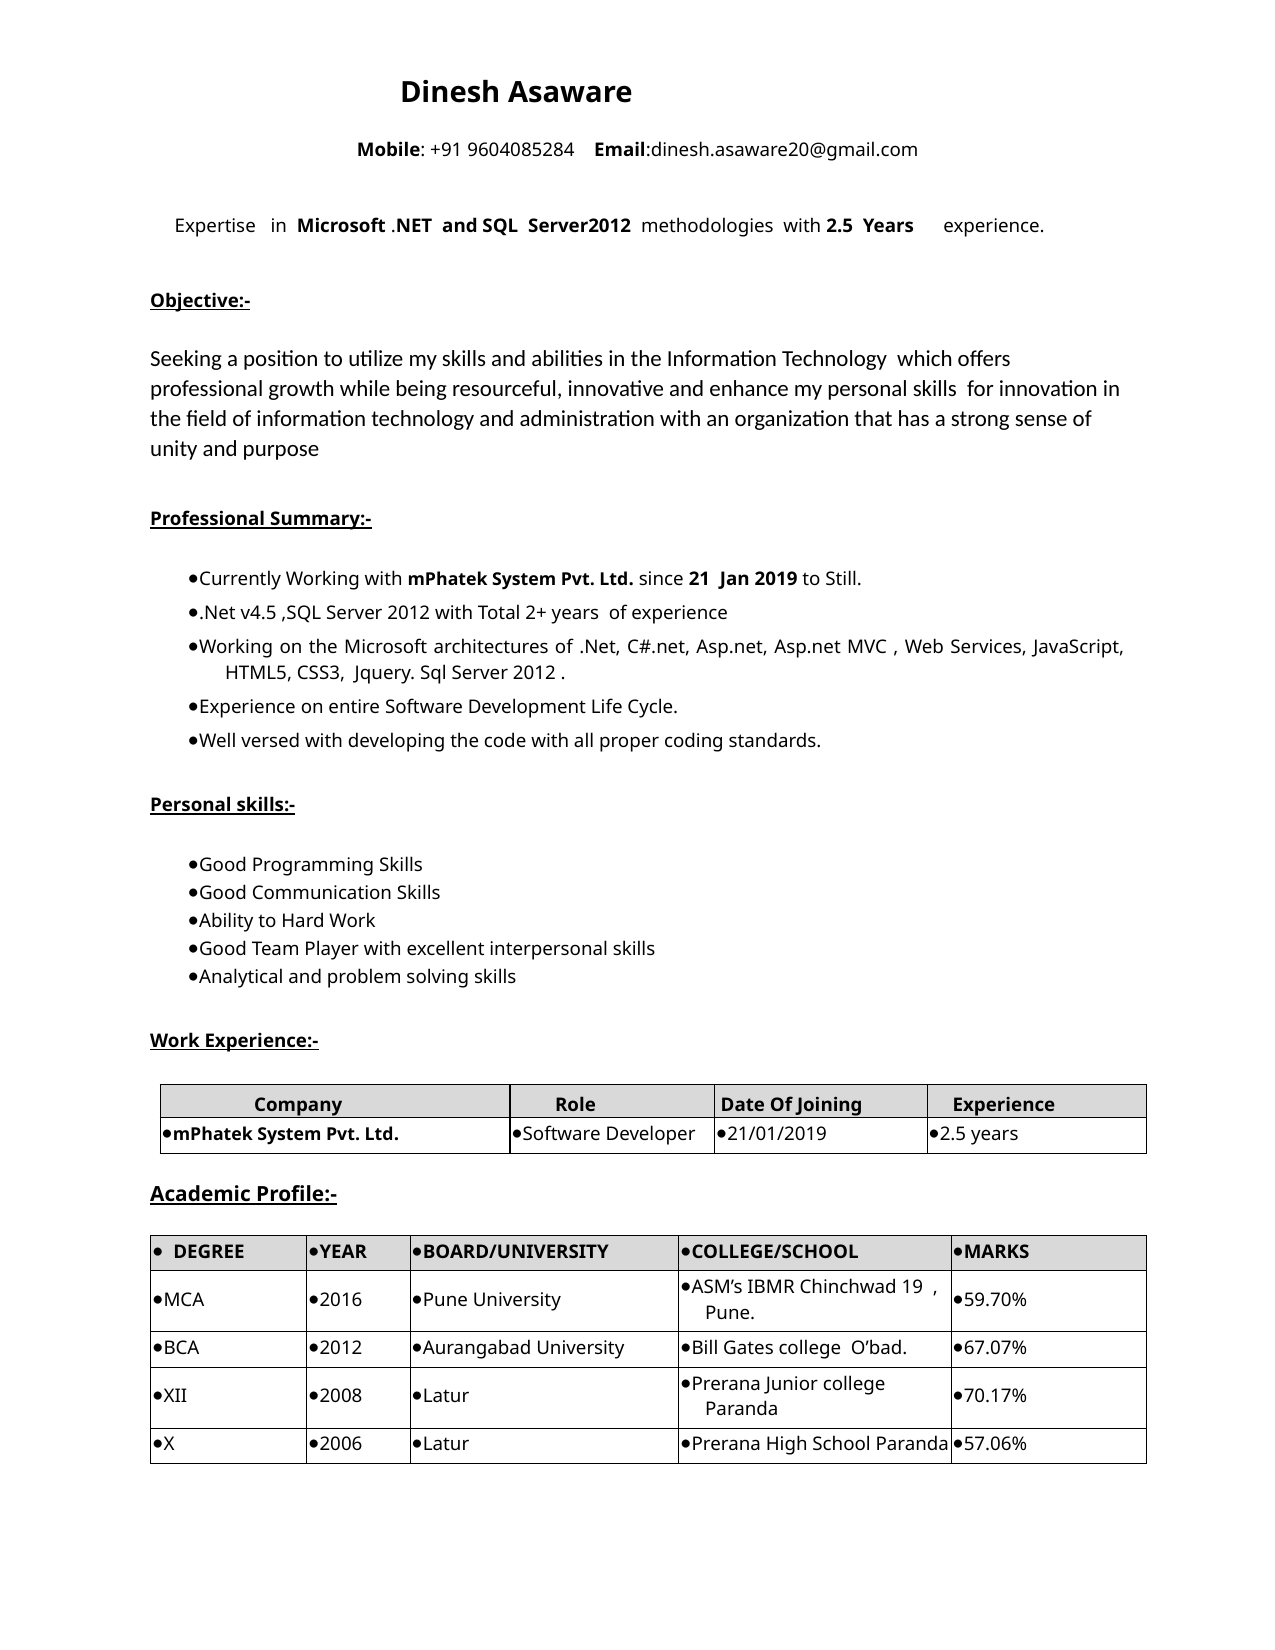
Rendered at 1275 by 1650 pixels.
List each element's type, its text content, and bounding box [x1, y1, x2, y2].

table_cell 70.17% [952, 1368, 1146, 1427]
table_cell ASM’s IBMR Chinchwad 19 , Pune. [679, 1271, 951, 1331]
table_header Experience [928, 1085, 1146, 1117]
table_header Role [511, 1085, 714, 1117]
table_cell 2.5 years [928, 1118, 1146, 1152]
table_header YEAR [307, 1236, 410, 1270]
table_cell Prerana High School Paranda [679, 1429, 951, 1463]
table_header DEGREE [151, 1236, 306, 1270]
list Currently Working with mPhatek System Pvt. Ltd. since 21 Jan 2019 to Still. [187, 563, 1125, 591]
text Dinesh Asaware [150, 72, 1125, 111]
list Good Team Player with excellent interpersonal skills [187, 933, 1275, 961]
list Working on the Microsoft architectures of .Net, C#.net, Asp.net, Asp.net MVC , Web Services, JavaScript, HTML5, CSS3, Jquery. Sql Server 2012 . [187, 632, 1125, 685]
text Seeking a position to utilize my skills and abilities in the Information Technology which offers professional growth while being resourceful, innovative and enhance my personal skills for innovation in the field of information technology and administration with an organization that has a strong sense of unity and purpose [150, 344, 1125, 462]
table_cell 67.07% [952, 1332, 1146, 1367]
text Academic Profile:- [150, 1179, 1125, 1207]
text Professional Summary:- [150, 506, 1125, 531]
table_cell Prerana Junior college Paranda [679, 1368, 951, 1427]
text Expertise in Microsoft .NET and SQL Server2012 methodologies with 2.5 Years experience. [150, 212, 1125, 237]
text Objective:- [150, 287, 1125, 313]
table_cell 57.06% [952, 1429, 1146, 1463]
table_cell Latur [411, 1368, 678, 1427]
list Good Programming Skills [187, 849, 1275, 877]
table_cell Bill Gates college O’bad. [679, 1332, 951, 1367]
list Ability to Hard Work [187, 905, 1275, 933]
table_cell 2008 [307, 1368, 410, 1427]
list Experience on entire Software Development Life Cycle. [187, 691, 1125, 719]
table_cell X [151, 1429, 306, 1463]
table_header MARKS [952, 1236, 1146, 1270]
table_cell 59.70% [952, 1271, 1146, 1331]
table_cell BCA [151, 1332, 306, 1367]
table_cell Software Developer [511, 1118, 714, 1152]
table_cell 2012 [307, 1332, 410, 1367]
table_cell Pune University [411, 1271, 678, 1331]
list .Net v4.5 ,SQL Server 2012 with Total 2+ years of experience [187, 597, 1125, 625]
table_cell 2006 [307, 1429, 410, 1463]
table_header COLLEGE/SCHOOL [679, 1236, 951, 1270]
list Analytical and problem solving skills [187, 961, 1275, 989]
table_cell XII [151, 1368, 306, 1427]
table_header Date Of Joining [715, 1085, 927, 1117]
table_cell MCA [151, 1271, 306, 1331]
table_cell Latur [411, 1429, 678, 1463]
text Mobile: +91 9604085284 Email:dinesh.asaware20@gmail.com [150, 137, 1125, 162]
table_header BOARD/UNIVERSITY [411, 1236, 678, 1270]
text Work Experience:- [150, 1027, 1125, 1053]
list Well versed with developing the code with all proper coding standards. [187, 726, 1125, 754]
table_cell 21/01/2019 [715, 1118, 927, 1152]
table_cell 2016 [307, 1271, 410, 1331]
text Personal skills:- [150, 792, 1125, 817]
table_cell Aurangabad University [411, 1332, 678, 1367]
table_cell mPhatek System Pvt. Ltd. [161, 1118, 509, 1152]
table_header Company [161, 1085, 509, 1117]
list Good Communication Skills [187, 877, 1275, 905]
